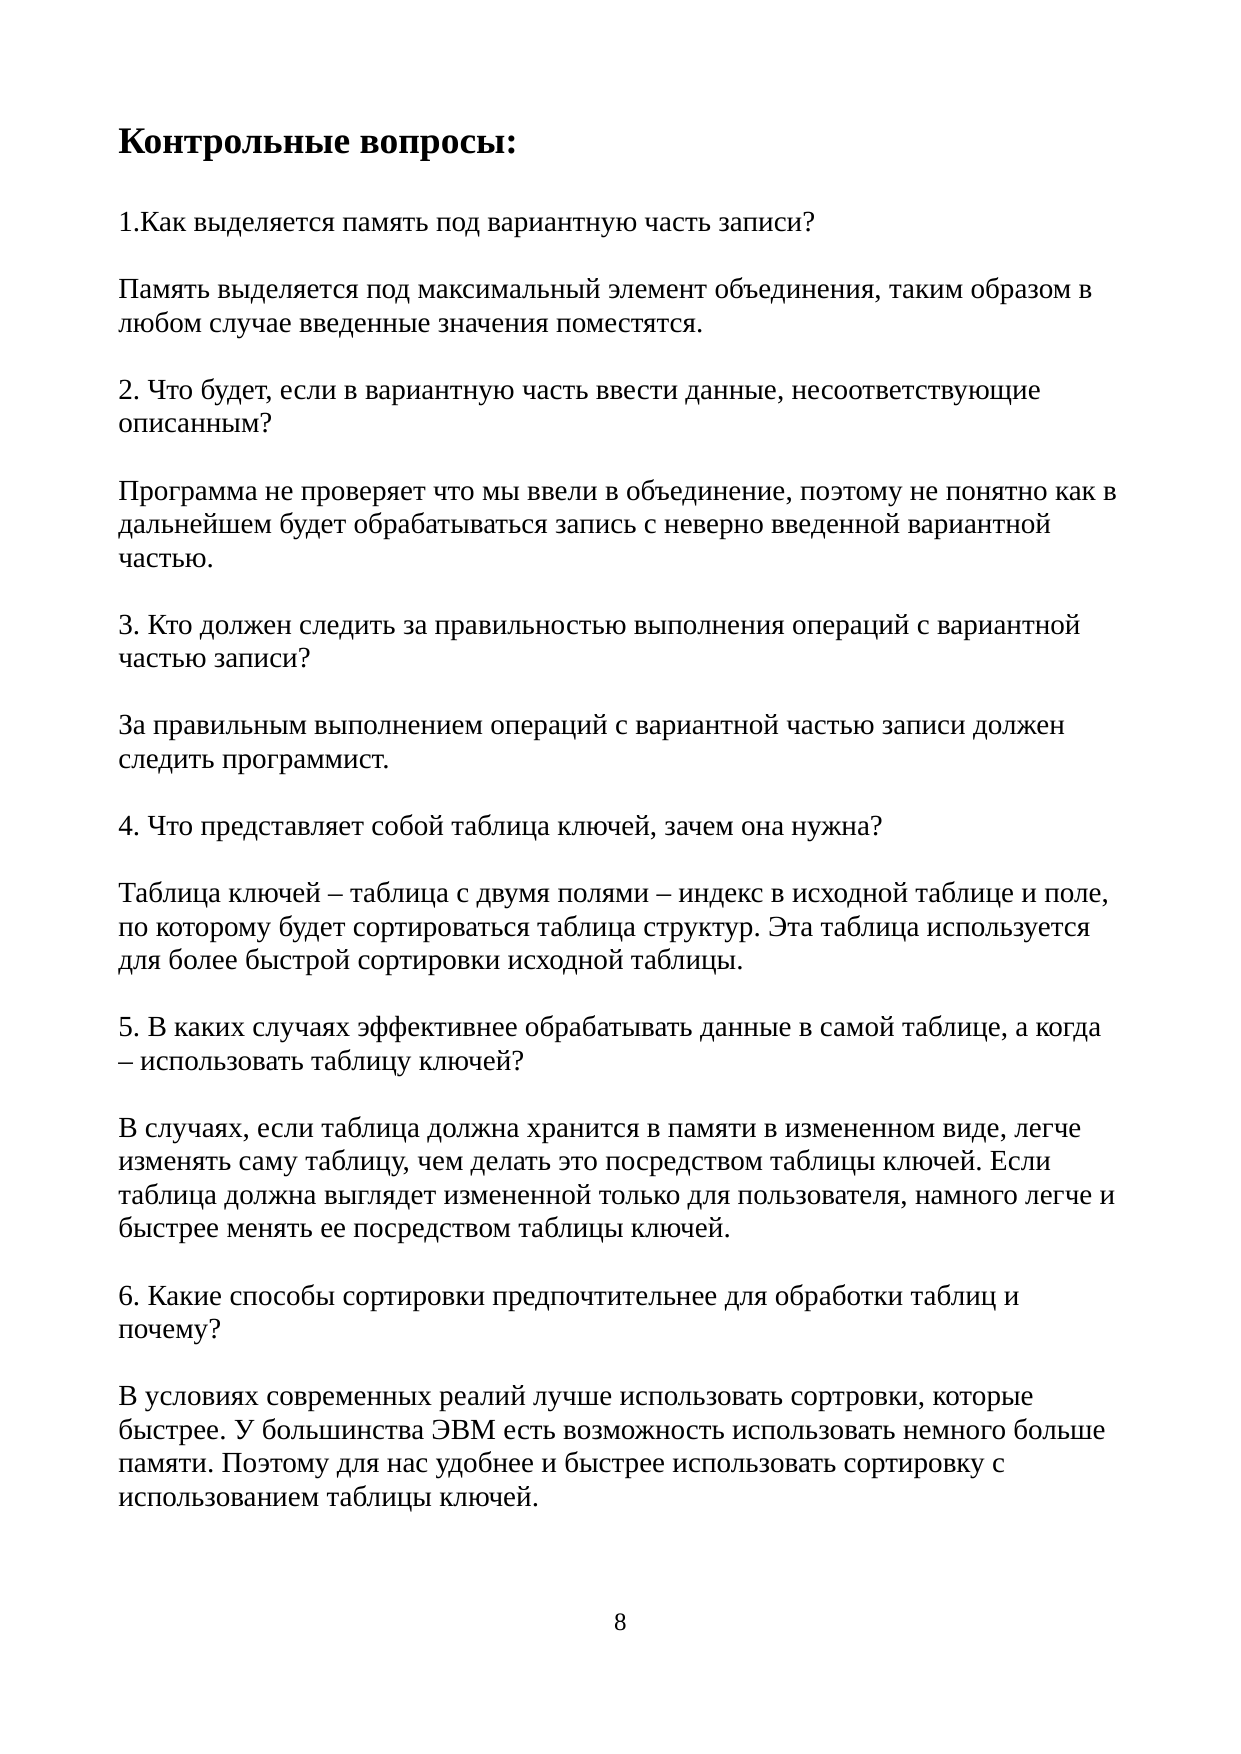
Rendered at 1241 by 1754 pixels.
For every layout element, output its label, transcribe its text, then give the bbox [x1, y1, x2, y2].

text описанным? [118, 406, 1122, 439]
text 6. Какие способы сортировки предпочтительнее для обработки таблиц и почему? [118, 1278, 1122, 1345]
text 1.Как выделяется память под вариантную часть записи? [118, 204, 1122, 238]
text За правильным выполнением операций с вариантной частью записи должен следить программист. [118, 707, 1122, 774]
text В условиях современных реалий лучше использовать сортровки, которые быстрее. У большинства ЭВМ есть возможность использовать немного больше памяти. Поэтому для нас удобнее и быстрее использовать сортировку с использованием таблицы ключей. [118, 1378, 1122, 1512]
text 5. В каких случаях эффективнее обрабатывать данные в самой таблице, а когда – использовать таблицу ключей? [118, 1009, 1122, 1076]
text 4. Что представляет собой таблица ключей, зачем она нужна? [118, 808, 1122, 842]
text 2. Что будет, если в вариантную часть ввести данные, несоответствующие [118, 372, 1122, 406]
text Память выделяется под максимальный элемент объединения, таким образом в любом случае введенные значения поместятся. [118, 271, 1122, 338]
text Программа не проверяет что мы ввели в объединение, поэтому не понятно как в дальнейшем будет обрабатываться запись с неверно введенной вариантной частью. [118, 473, 1122, 573]
text 3. Кто должен следить за правильностью выполнения операций с вариантной [118, 607, 1122, 640]
text частью записи? [118, 640, 1122, 674]
text Таблица ключей – таблица с двумя полями – индекс в исходной таблице и поле, по которому будет сортироваться таблица структур. Эта таблица используется для более быстрой сортировки исходной таблицы. [118, 875, 1122, 976]
text Контрольные вопросы: [118, 118, 1122, 161]
text В случаях, если таблица должна хранится в памяти в измененном виде, легче изменять саму таблицу, чем делать это посредством таблицы ключей. Если таблица должна выглядет измененной только для пользователя, намного легче и быстрее менять ее посредством таблицы ключей. [118, 1110, 1122, 1244]
